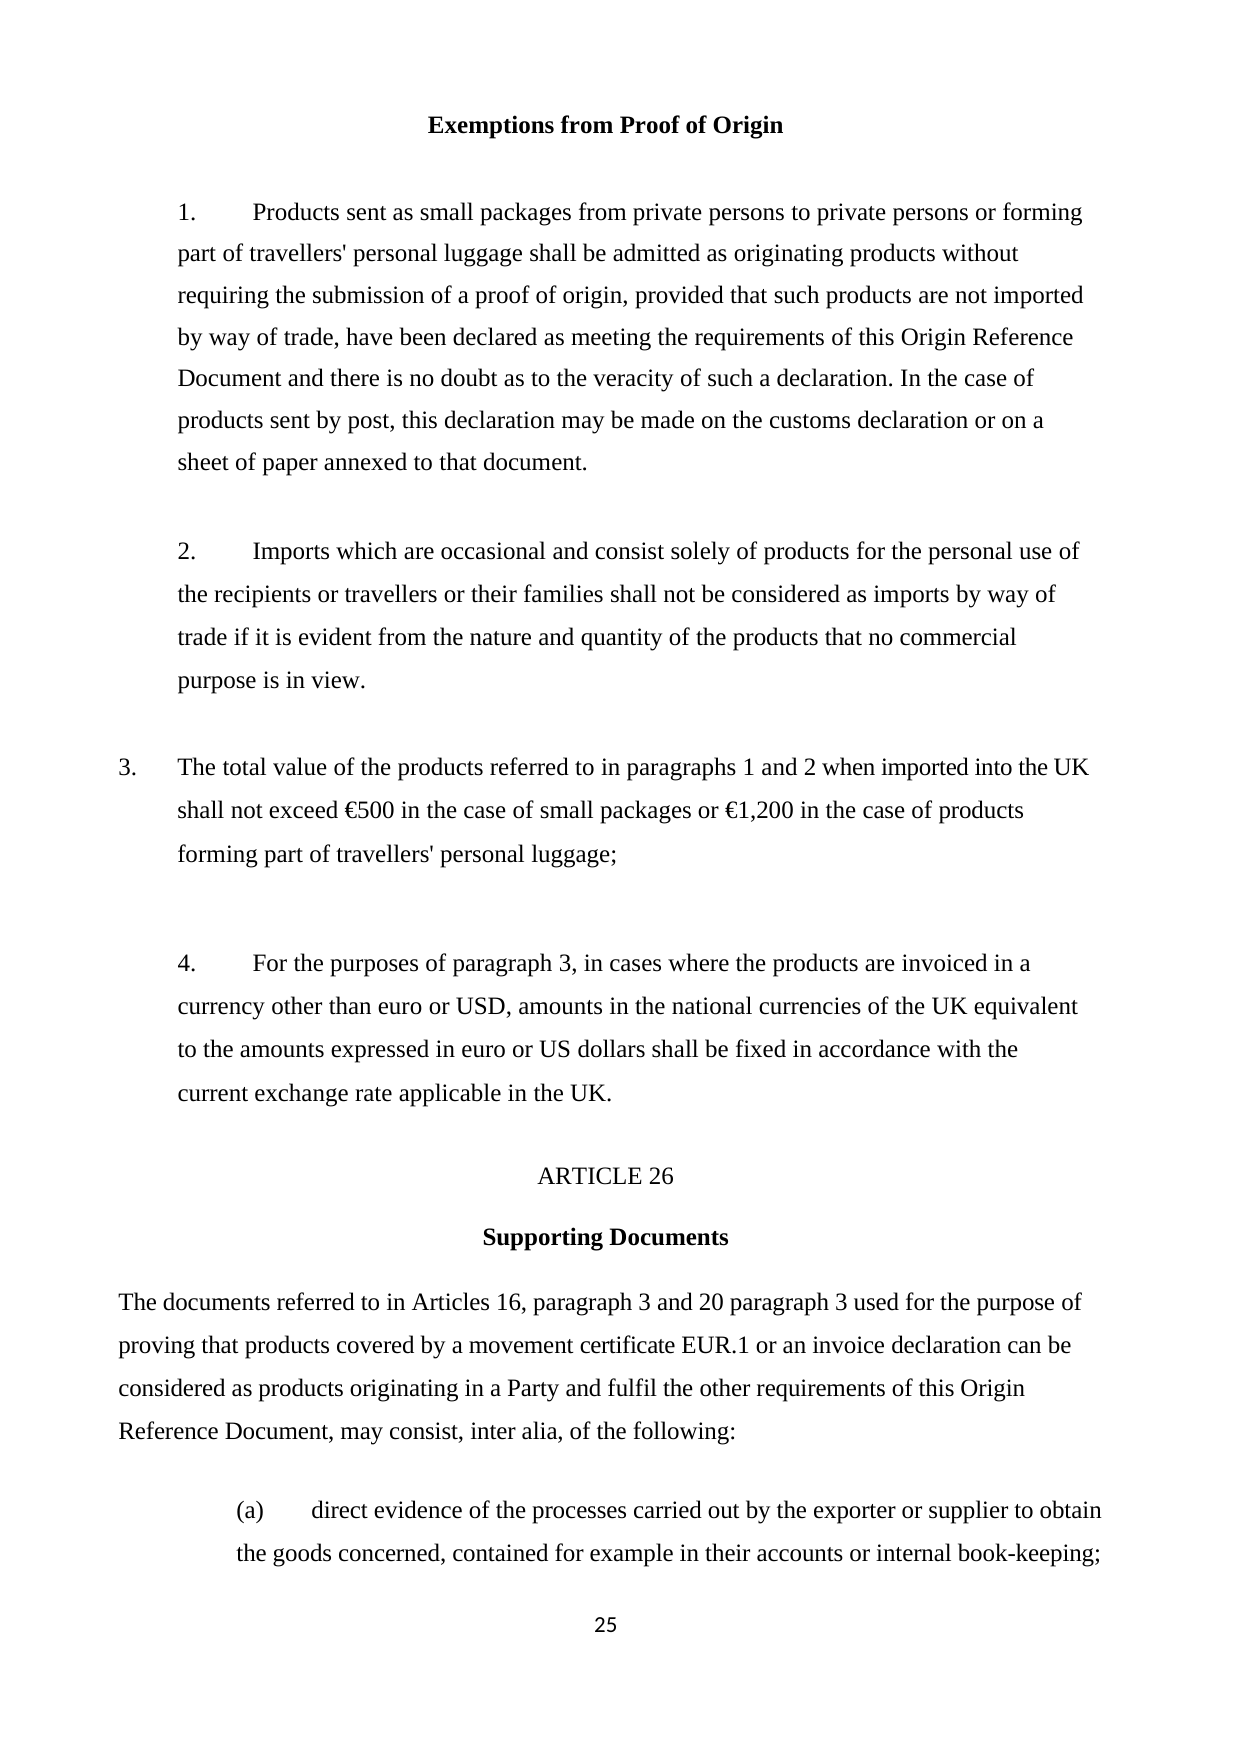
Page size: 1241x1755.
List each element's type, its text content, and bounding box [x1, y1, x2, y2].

list For the purposes of paragraph 3, in cases where the products are invoiced in a currency other than euro or USD, amounts in the national currencies of the UK equivalent to the amounts expressed in euro or US dollars shall be fixed in accordance with the current exchange rate applicable in the UK. [177, 948, 1084, 1106]
list Products sent as small packages from private persons to private persons or forming part of travellers' personal luggage shall be admitted as originating products without requiring the submission of a proof of origin, provided that such products are not imported by way of trade, have been declared as meeting the requirements of this Origin Reference Document and there is no doubt as to the veracity of such a declaration. In the case of products sent by post, this declaration may be made on the customs declaration or on a sheet of paper annexed to that document. [177, 197, 1088, 475]
list direct evidence of the processes carried out by the exporter or supplier to obtain the goods concerned, contained for example in their accounts or internal book-keeping; [236, 1495, 1105, 1567]
list The total value of the products referred to in paragraphs 1 and 2 when imported into the UK shall not exceed €500 in the case of small packages or €1,200 in the case of products forming part of travellers' personal luggage; [118, 752, 1105, 867]
list Imports which are occasional and consist solely of products for the personal use of the recipients or travellers or their families shall not be considered as imports by way of trade if it is evident from the nature and quantity of the products that no commercial purpose is in view. [177, 536, 1094, 694]
subtitle Supporting Documents [106, 1222, 1105, 1251]
subtitle ARTICLE 26 [106, 1161, 1105, 1190]
text The documents referred to in Articles 16, paragraph 3 and 20 paragraph 3 used for the purpose of proving that products covered by a movement certificate EUR.1 or an invoice declaration can be considered as products originating in a Party and fulfil the other requirements of this Origin Reference Document, may consist, inter alia, of the following: [118, 1287, 1093, 1445]
subtitle Exemptions from Proof of Origin [106, 110, 1105, 139]
